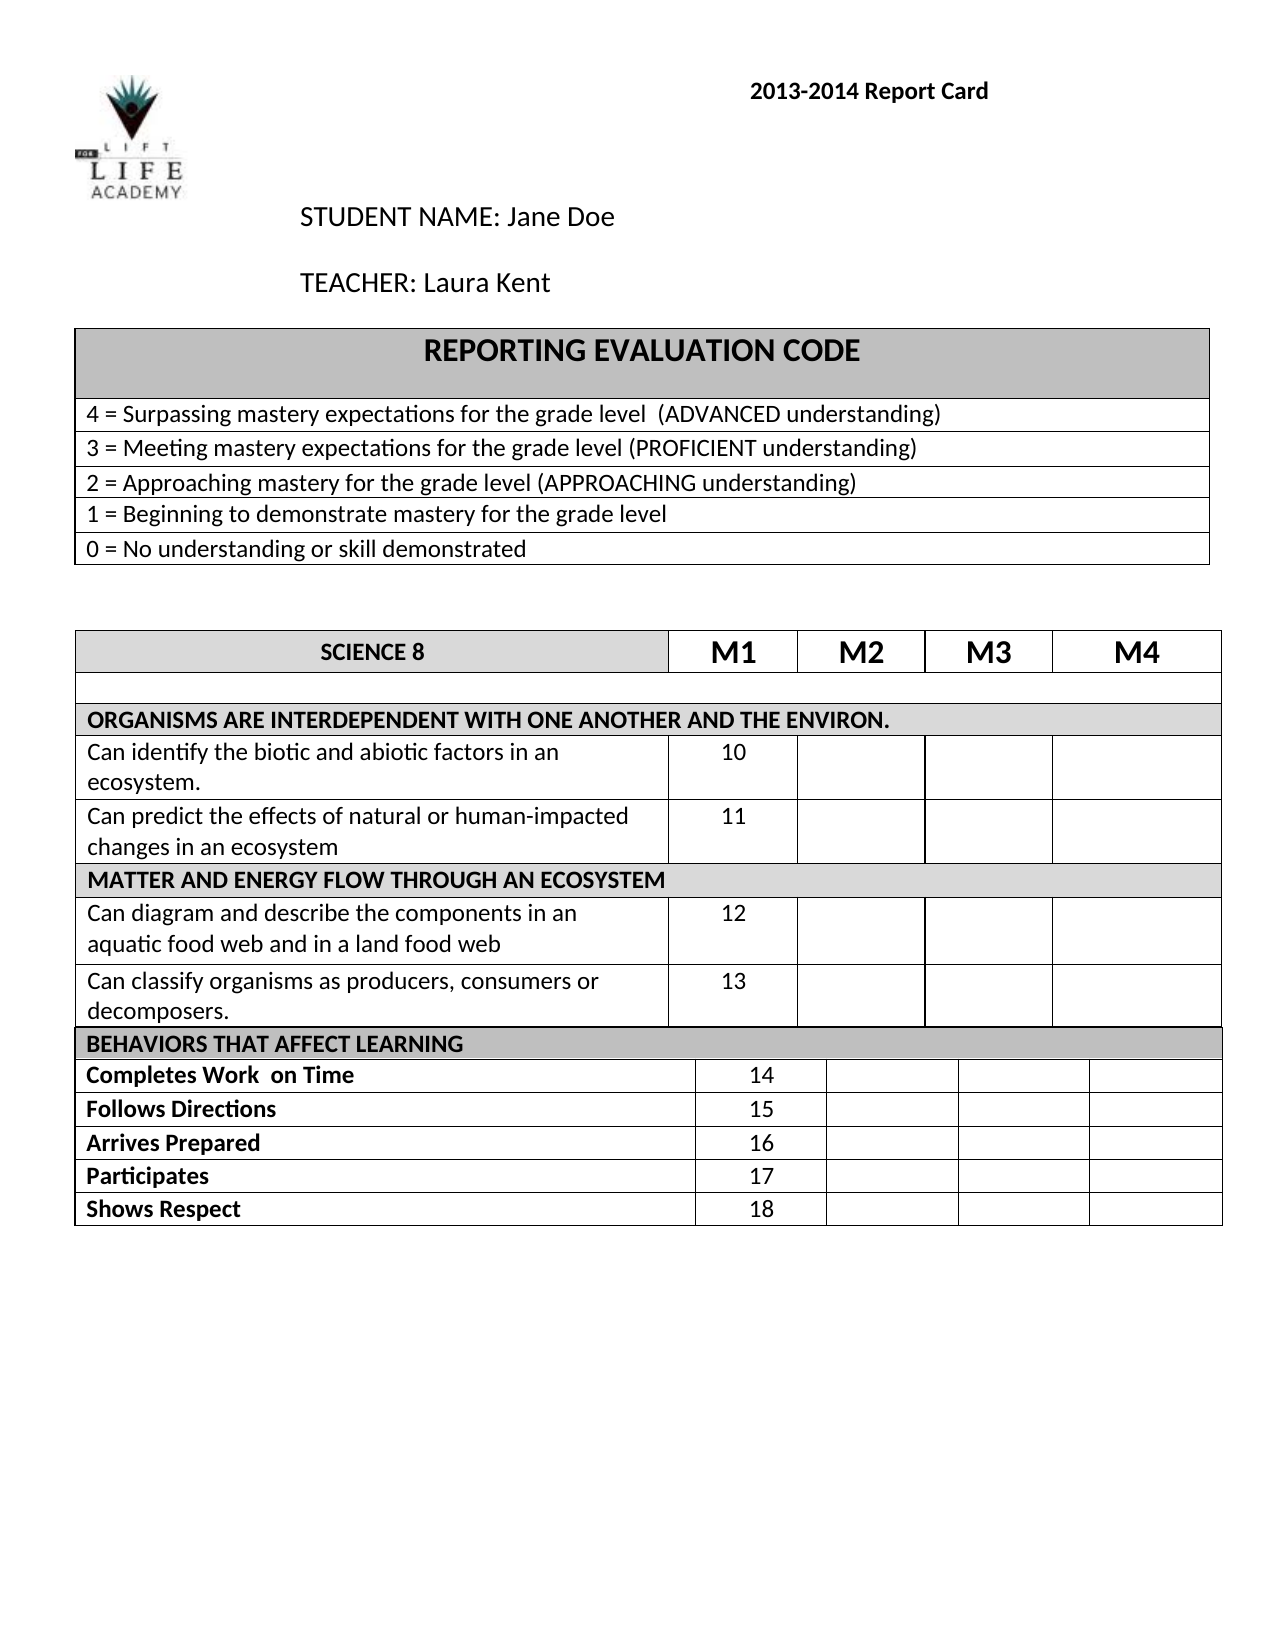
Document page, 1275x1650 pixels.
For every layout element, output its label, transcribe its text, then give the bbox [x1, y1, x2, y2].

text 2013-2014 Report Card [197, 75, 1200, 106]
table_cell [1053, 800, 1221, 863]
table_cell [1090, 1127, 1222, 1159]
table_header M2 [798, 631, 924, 672]
table_cell 14 [696, 1060, 826, 1092]
table_cell [926, 898, 1052, 964]
table_cell [959, 1060, 1089, 1092]
table_cell [798, 898, 924, 964]
table_cell Shows Respect [76, 1193, 695, 1225]
table_cell 18 [696, 1193, 826, 1225]
table_cell Can predict the effects of natural or human-impacted changes in an ecosystem [76, 800, 668, 863]
text STUDENT NAME: Jane Doe [75, 198, 1200, 234]
table_cell ORGANISMS ARE INTERDEPENDENT WITH ONE ANOTHER AND THE ENVIRON. [76, 704, 1221, 735]
table_cell [798, 965, 924, 1026]
table_header M3 [926, 631, 1052, 672]
table_cell 3 = Meeting mastery expectations for the grade level (PROFICIENT understanding) [76, 432, 1209, 466]
table_cell [1090, 1060, 1222, 1092]
table_cell [827, 1160, 958, 1192]
table_cell [1053, 898, 1221, 964]
table_cell [1053, 965, 1221, 1026]
table_cell Completes Work on Time [76, 1060, 695, 1092]
table_cell 1 = Beginning to demonstrate mastery for the grade level [76, 498, 1209, 532]
table_cell [926, 965, 1052, 1026]
table_cell Follows Directions [76, 1093, 695, 1126]
table_cell [959, 1160, 1089, 1192]
table_cell [798, 736, 924, 799]
table_cell [959, 1127, 1089, 1159]
table_cell [959, 1093, 1089, 1126]
table_cell [959, 1193, 1089, 1225]
table_cell Can diagram and describe the components in an aquatic food web and in a land food web [76, 898, 668, 964]
table_cell 13 [669, 965, 797, 1026]
table_cell [827, 1093, 958, 1126]
table_cell [1090, 1160, 1222, 1192]
text TEACHER: Laura Kent [75, 260, 1200, 301]
table_cell [926, 736, 1052, 799]
table_cell MATTER AND ENERGY FLOW THROUGH AN ECOSYSTEM [76, 864, 1221, 897]
table_header BEHAVIORS THAT AFFECT LEARNING [76, 1028, 1222, 1058]
table_cell Can classify organisms as producers, consumers or decomposers. [76, 965, 668, 1026]
table_header M4 [1053, 631, 1221, 672]
table_cell 16 [696, 1127, 826, 1159]
table_cell Participates [76, 1160, 695, 1192]
table_cell 17 [696, 1160, 826, 1192]
table_header SCIENCE 8 [76, 631, 668, 672]
table_cell [76, 673, 1221, 703]
table_cell 15 [696, 1093, 826, 1126]
table_cell 4 = Surpassing mastery expectations for the grade level (ADVANCED understanding) [76, 399, 1209, 431]
table_cell 12 [669, 898, 797, 964]
table_cell [1090, 1093, 1222, 1126]
table_cell 11 [669, 800, 797, 863]
table_cell [926, 800, 1052, 863]
table_cell [1090, 1193, 1222, 1225]
table_cell [827, 1193, 958, 1225]
table_cell Arrives Prepared [76, 1127, 695, 1159]
table_cell 10 [669, 736, 797, 799]
table_header M1 [669, 631, 797, 672]
table_cell 2 = Approaching mastery for the grade level (APPROACHING understanding) [76, 467, 1209, 497]
table_cell [827, 1127, 958, 1159]
table_cell [827, 1060, 958, 1092]
table_cell [1053, 736, 1221, 799]
table_cell 0 = No understanding or skill demonstrated [76, 533, 1209, 563]
picture [75, 75, 197, 216]
table_cell [798, 800, 924, 863]
table_cell Can identify the biotic and abiotic factors in an ecosystem. [76, 736, 668, 799]
table_header REPORTING EVALUATION CODE [76, 329, 1209, 398]
